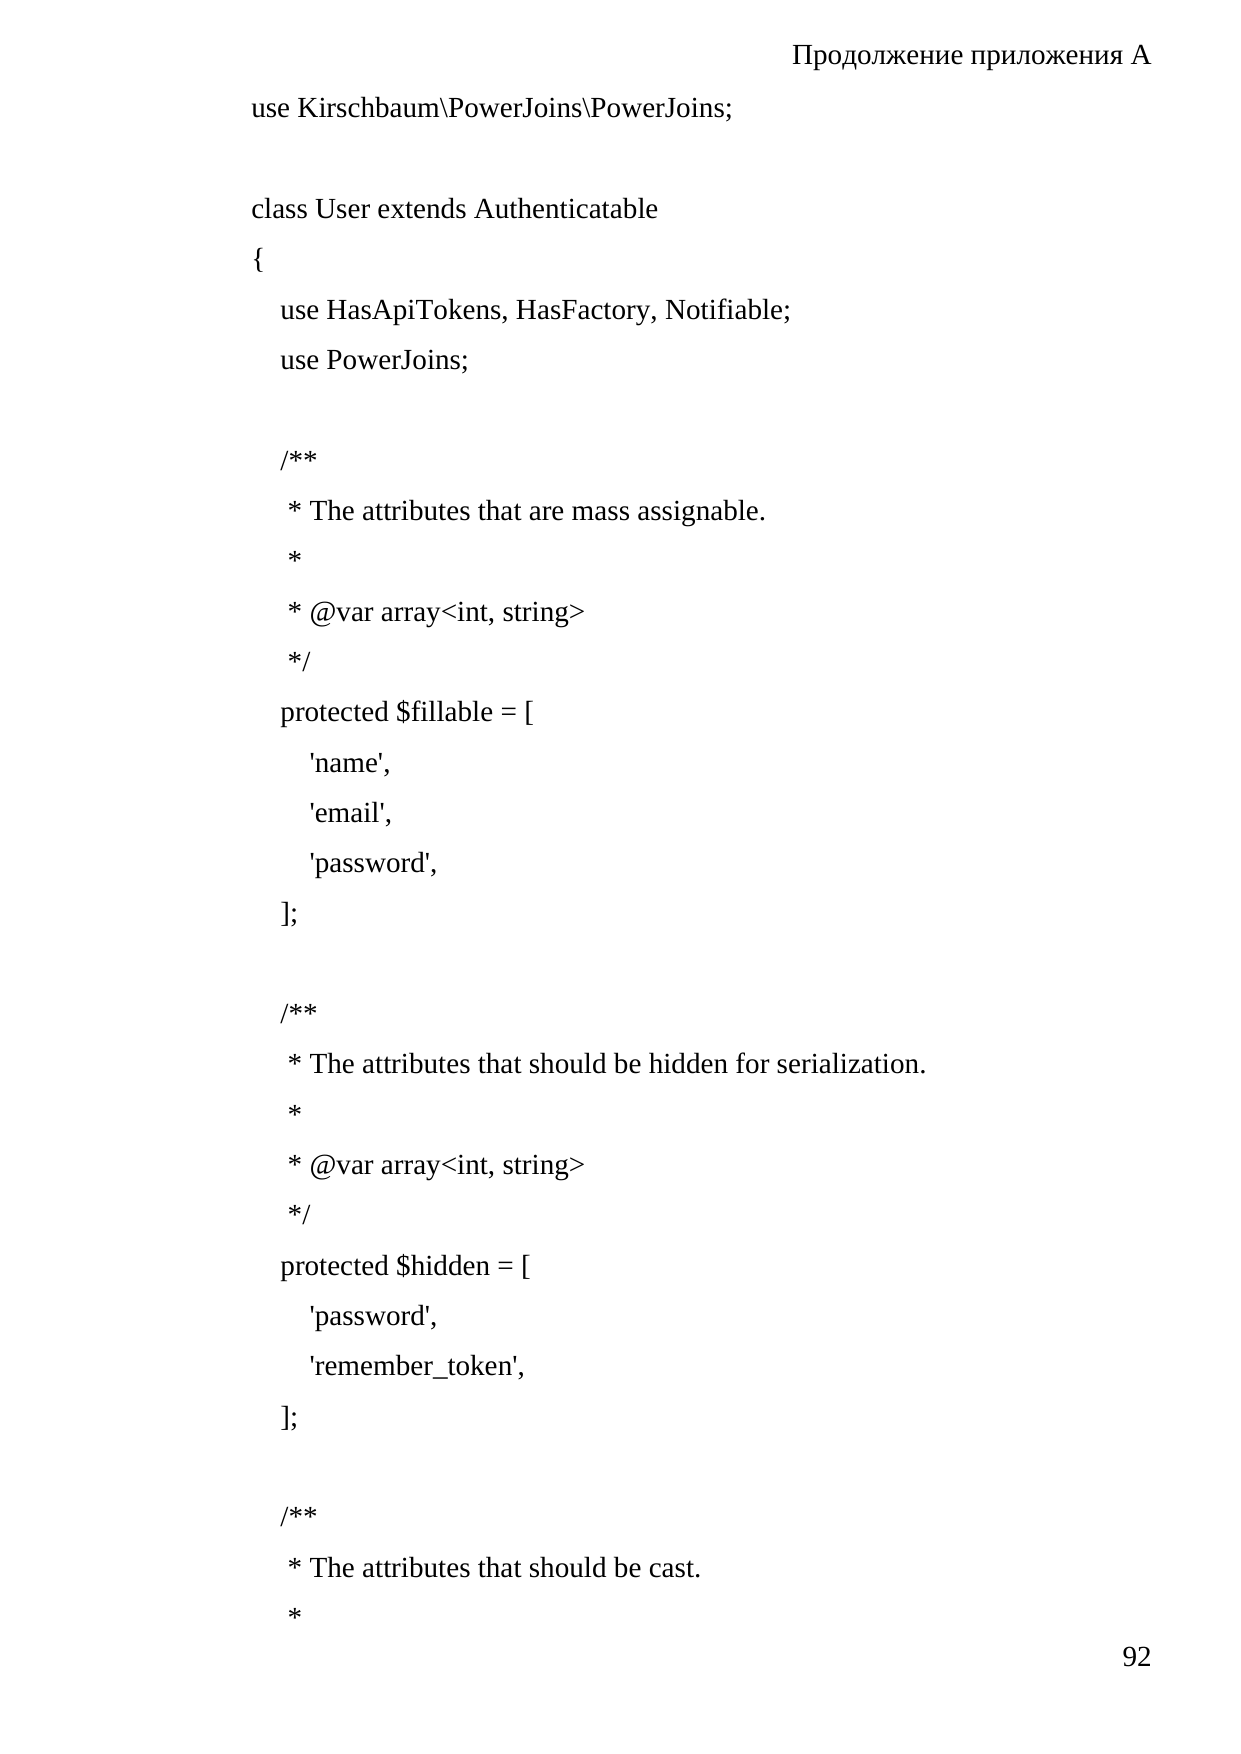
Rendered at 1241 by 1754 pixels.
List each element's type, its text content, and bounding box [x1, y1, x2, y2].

text * The attributes that should be hidden for serialization. [177, 1047, 1152, 1080]
text use Kirschbaum\PowerJoins\PowerJoins; [177, 91, 1152, 124]
text use PowerJoins; [177, 342, 1152, 376]
text { [177, 242, 1152, 275]
text */ [177, 1197, 1152, 1231]
text 'email', [177, 795, 1152, 828]
text * [177, 1097, 1152, 1130]
text /** [177, 443, 1152, 476]
text * @var array<int, string> [177, 594, 1152, 627]
text * The attributes that are mass assignable. [177, 493, 1152, 527]
text protected $hidden = [ [177, 1248, 1152, 1281]
text ]; [177, 1399, 1152, 1432]
text */ [177, 644, 1152, 678]
text * [177, 1600, 1152, 1633]
text /** [177, 996, 1152, 1030]
text /** [177, 1499, 1152, 1533]
text 'password', [177, 845, 1152, 879]
text class User extends Authenticatable [177, 191, 1152, 225]
text * [177, 543, 1152, 577]
text 'remember_token', [177, 1348, 1152, 1382]
text 'name', [177, 745, 1152, 778]
text * The attributes that should be cast. [177, 1550, 1152, 1583]
text * @var array<int, string> [177, 1147, 1152, 1181]
text 'password', [177, 1298, 1152, 1332]
text ]; [177, 896, 1152, 929]
text protected $fillable = [ [177, 694, 1152, 728]
text use HasApiTokens, HasFactory, Notifiable; [177, 292, 1152, 325]
